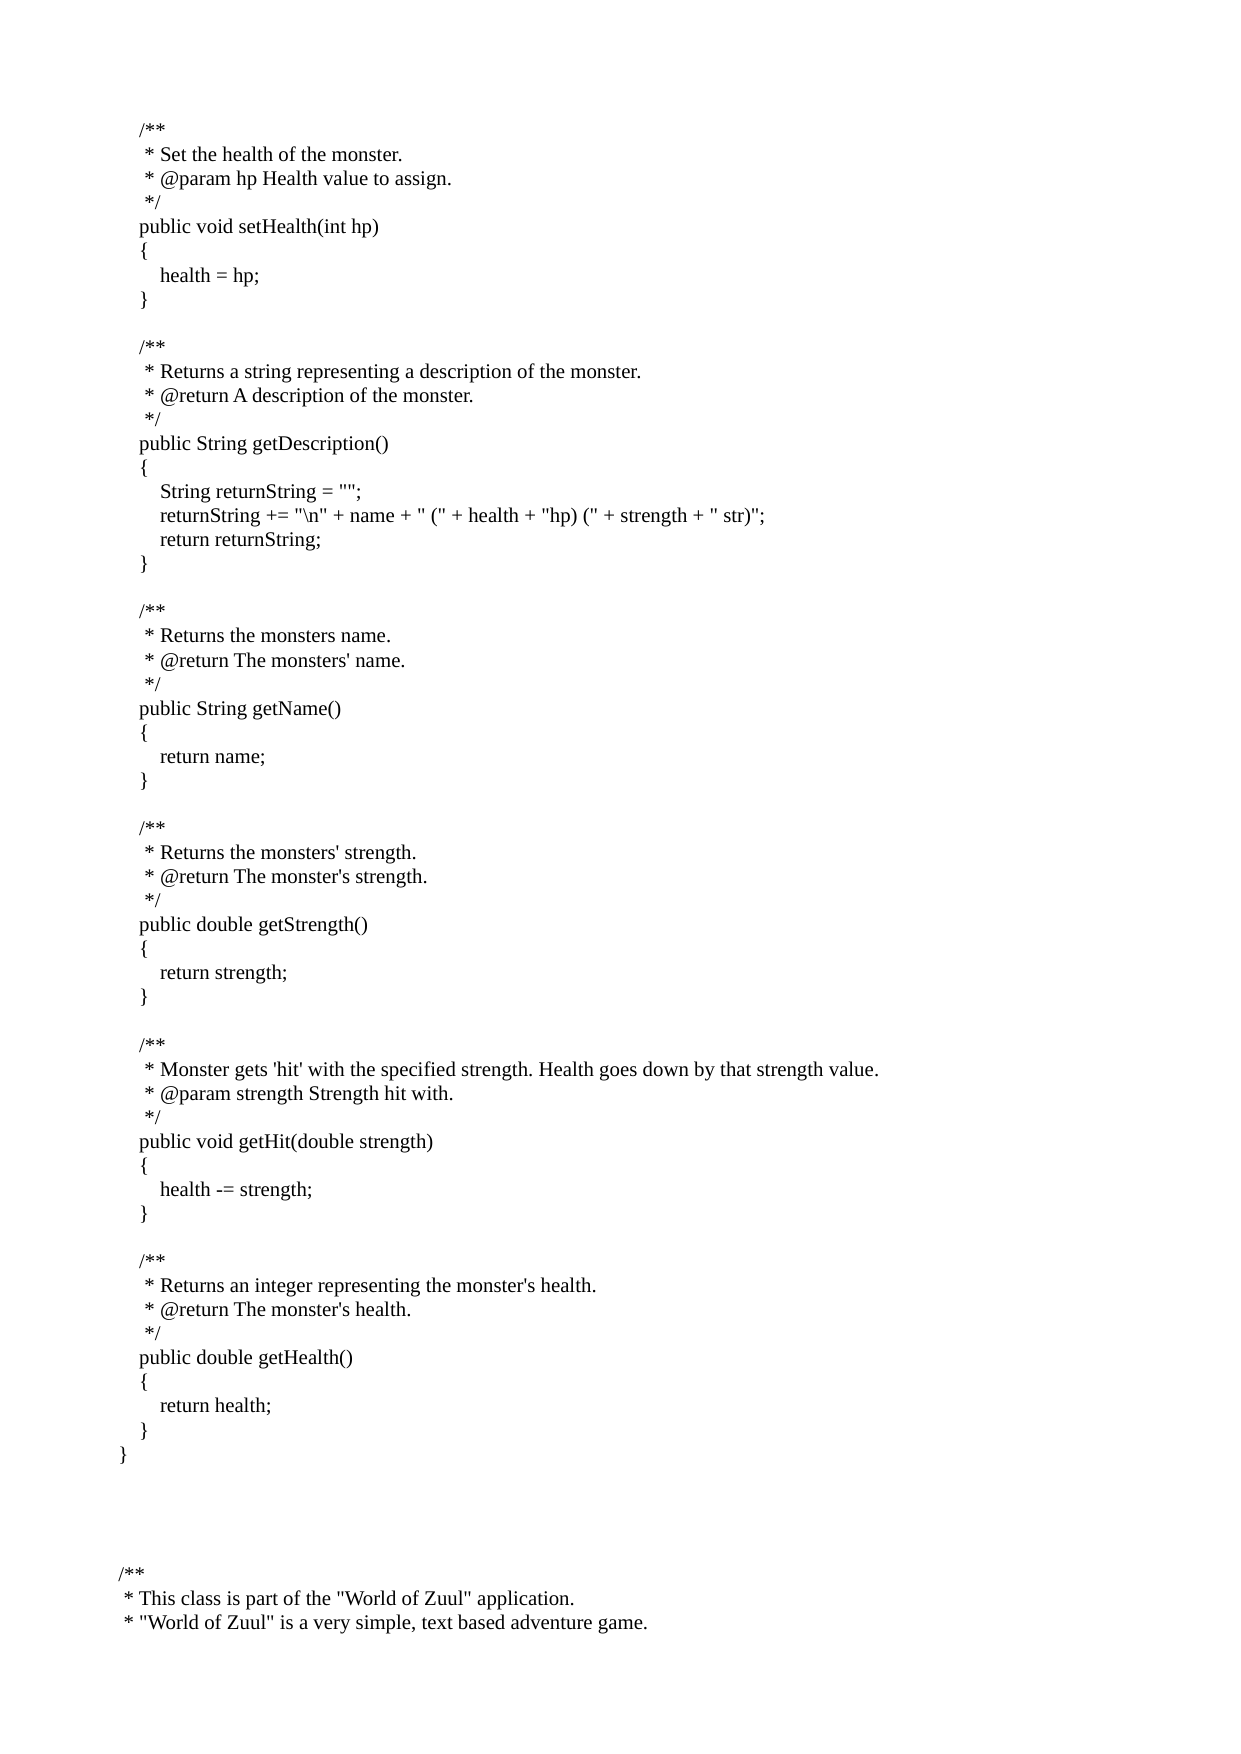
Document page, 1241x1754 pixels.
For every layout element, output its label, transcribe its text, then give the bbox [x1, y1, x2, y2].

text health = hp; [118, 262, 1122, 287]
text /** [118, 118, 1122, 142]
text { [118, 1153, 1122, 1177]
text return health; [118, 1393, 1122, 1417]
text return returnString; [118, 527, 1122, 551]
text * @param strength Strength hit with. [118, 1081, 1122, 1105]
text /** [118, 599, 1122, 623]
text } [118, 1201, 1122, 1225]
text * Monster gets 'hit' with the specified strength. Health goes down by that strength value. [118, 1057, 1122, 1081]
text * Returns a string representing a description of the monster. [118, 359, 1122, 383]
text /** [118, 816, 1122, 840]
text String returnString = ""; [118, 479, 1122, 503]
text health -= strength; [118, 1177, 1122, 1201]
text public String getName() [118, 696, 1122, 720]
text } [118, 768, 1122, 792]
text { [118, 455, 1122, 479]
text } [118, 551, 1122, 575]
text } [118, 287, 1122, 311]
text * Returns an integer representing the monster's health. [118, 1273, 1122, 1297]
text * @return The monster's health. [118, 1297, 1122, 1321]
text * Set the health of the monster. [118, 142, 1122, 166]
text { [118, 720, 1122, 744]
text return strength; [118, 960, 1122, 984]
text public void getHit(double strength) [118, 1129, 1122, 1153]
text public double getHealth() [118, 1345, 1122, 1369]
text * Returns the monsters' strength. [118, 840, 1122, 864]
text /** [118, 1032, 1122, 1057]
text * @return A description of the monster. [118, 383, 1122, 407]
text return name; [118, 744, 1122, 768]
text public void setHealth(int hp) [118, 214, 1122, 238]
text * "World of Zuul" is a very simple, text based adventure game. [118, 1610, 1122, 1634]
text */ [118, 888, 1122, 912]
text /** [118, 1562, 1122, 1586]
text * This class is part of the "World of Zuul" application. [118, 1586, 1122, 1610]
text public double getStrength() [118, 912, 1122, 936]
text */ [118, 1321, 1122, 1345]
text /** [118, 335, 1122, 359]
text { [118, 936, 1122, 960]
text { [118, 238, 1122, 262]
text * @return The monster's strength. [118, 864, 1122, 888]
text /** [118, 1249, 1122, 1273]
text * @param hp Health value to assign. [118, 166, 1122, 190]
text { [118, 1369, 1122, 1393]
text } [118, 1442, 1122, 1466]
text } [118, 984, 1122, 1008]
text returnString += "\n" + name + " (" + health + "hp) (" + strength + " str)"; [118, 503, 1122, 527]
text * @return The monsters' name. [118, 647, 1122, 672]
text */ [118, 672, 1122, 696]
text */ [118, 190, 1122, 214]
text */ [118, 1105, 1122, 1129]
text * Returns the monsters name. [118, 623, 1122, 647]
text } [118, 1417, 1122, 1442]
text */ [118, 407, 1122, 431]
text public String getDescription() [118, 431, 1122, 455]
